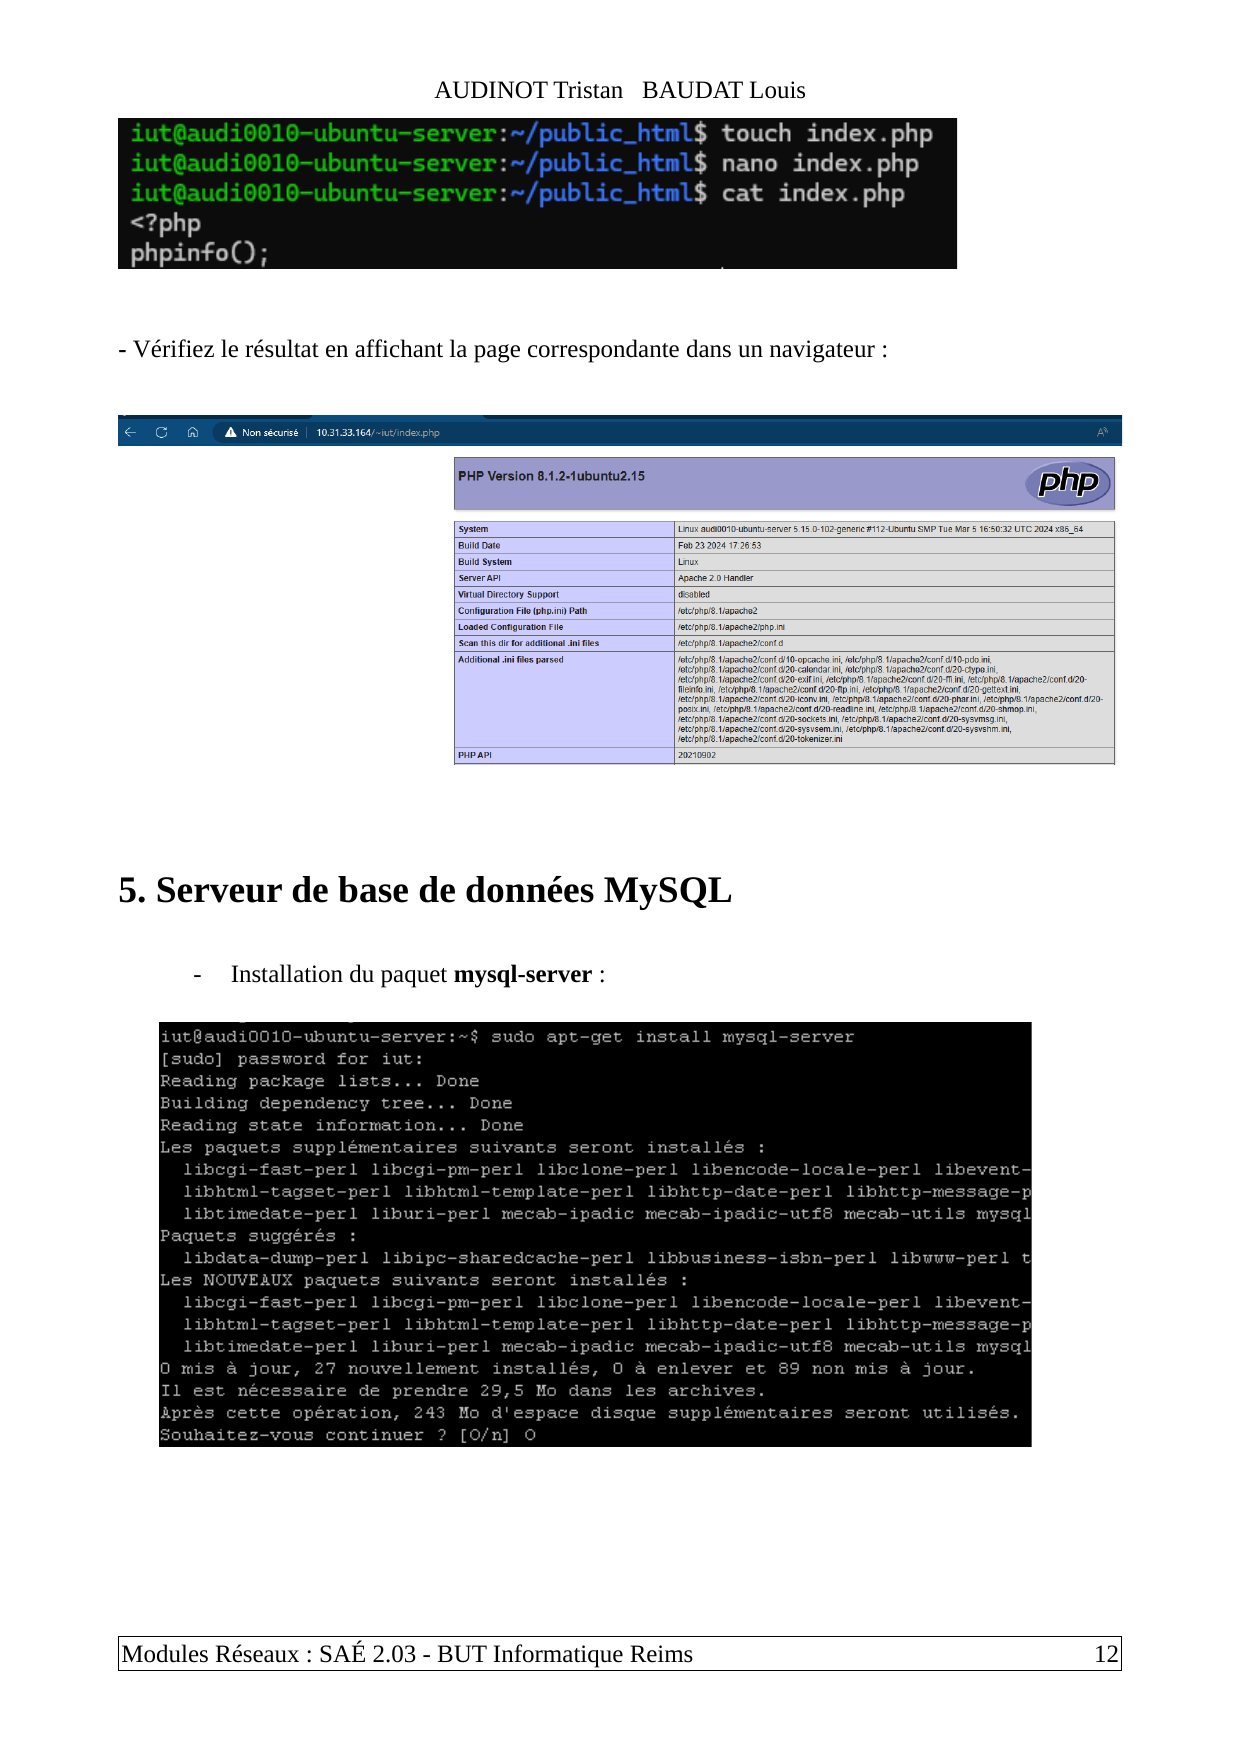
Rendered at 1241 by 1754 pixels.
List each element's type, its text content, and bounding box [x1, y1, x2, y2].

text - Vérifiez le résultat en affichant la page correspondante dans un navigateur : [118, 334, 1122, 363]
list Installation du paquet mysql-server : [193, 959, 1122, 987]
subtitle 5. Serveur de base de données MySQL [118, 868, 1122, 911]
